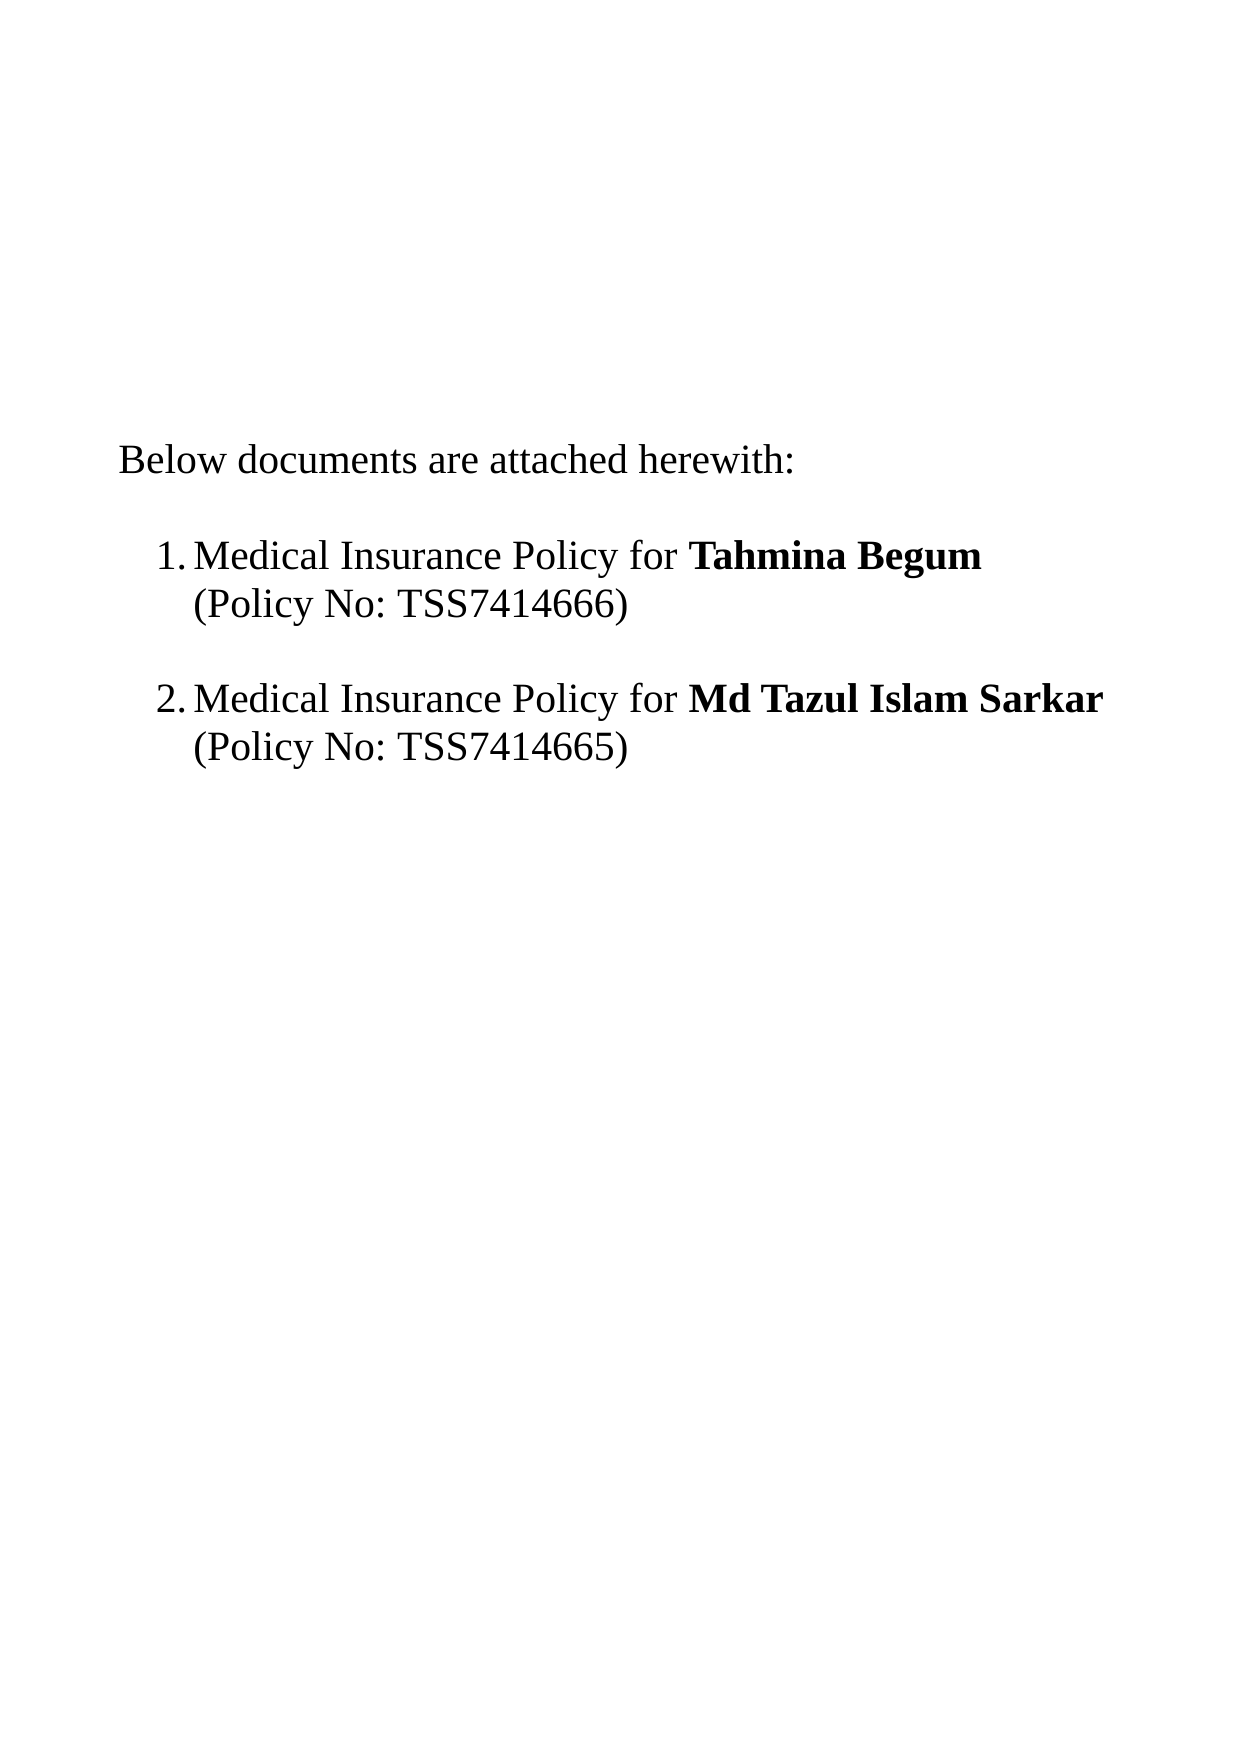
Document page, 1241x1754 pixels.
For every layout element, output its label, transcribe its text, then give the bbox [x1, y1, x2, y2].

list Medical Insurance Policy for Md Tazul Islam Sarkar [156, 674, 1122, 722]
list (Policy No: TSS7414666) [156, 578, 1122, 626]
list Medical Insurance Policy for Tahmina Begum [156, 530, 1122, 578]
text Below documents are attached herewith: [118, 434, 1122, 482]
list (Policy No: TSS7414665) [156, 722, 1122, 770]
